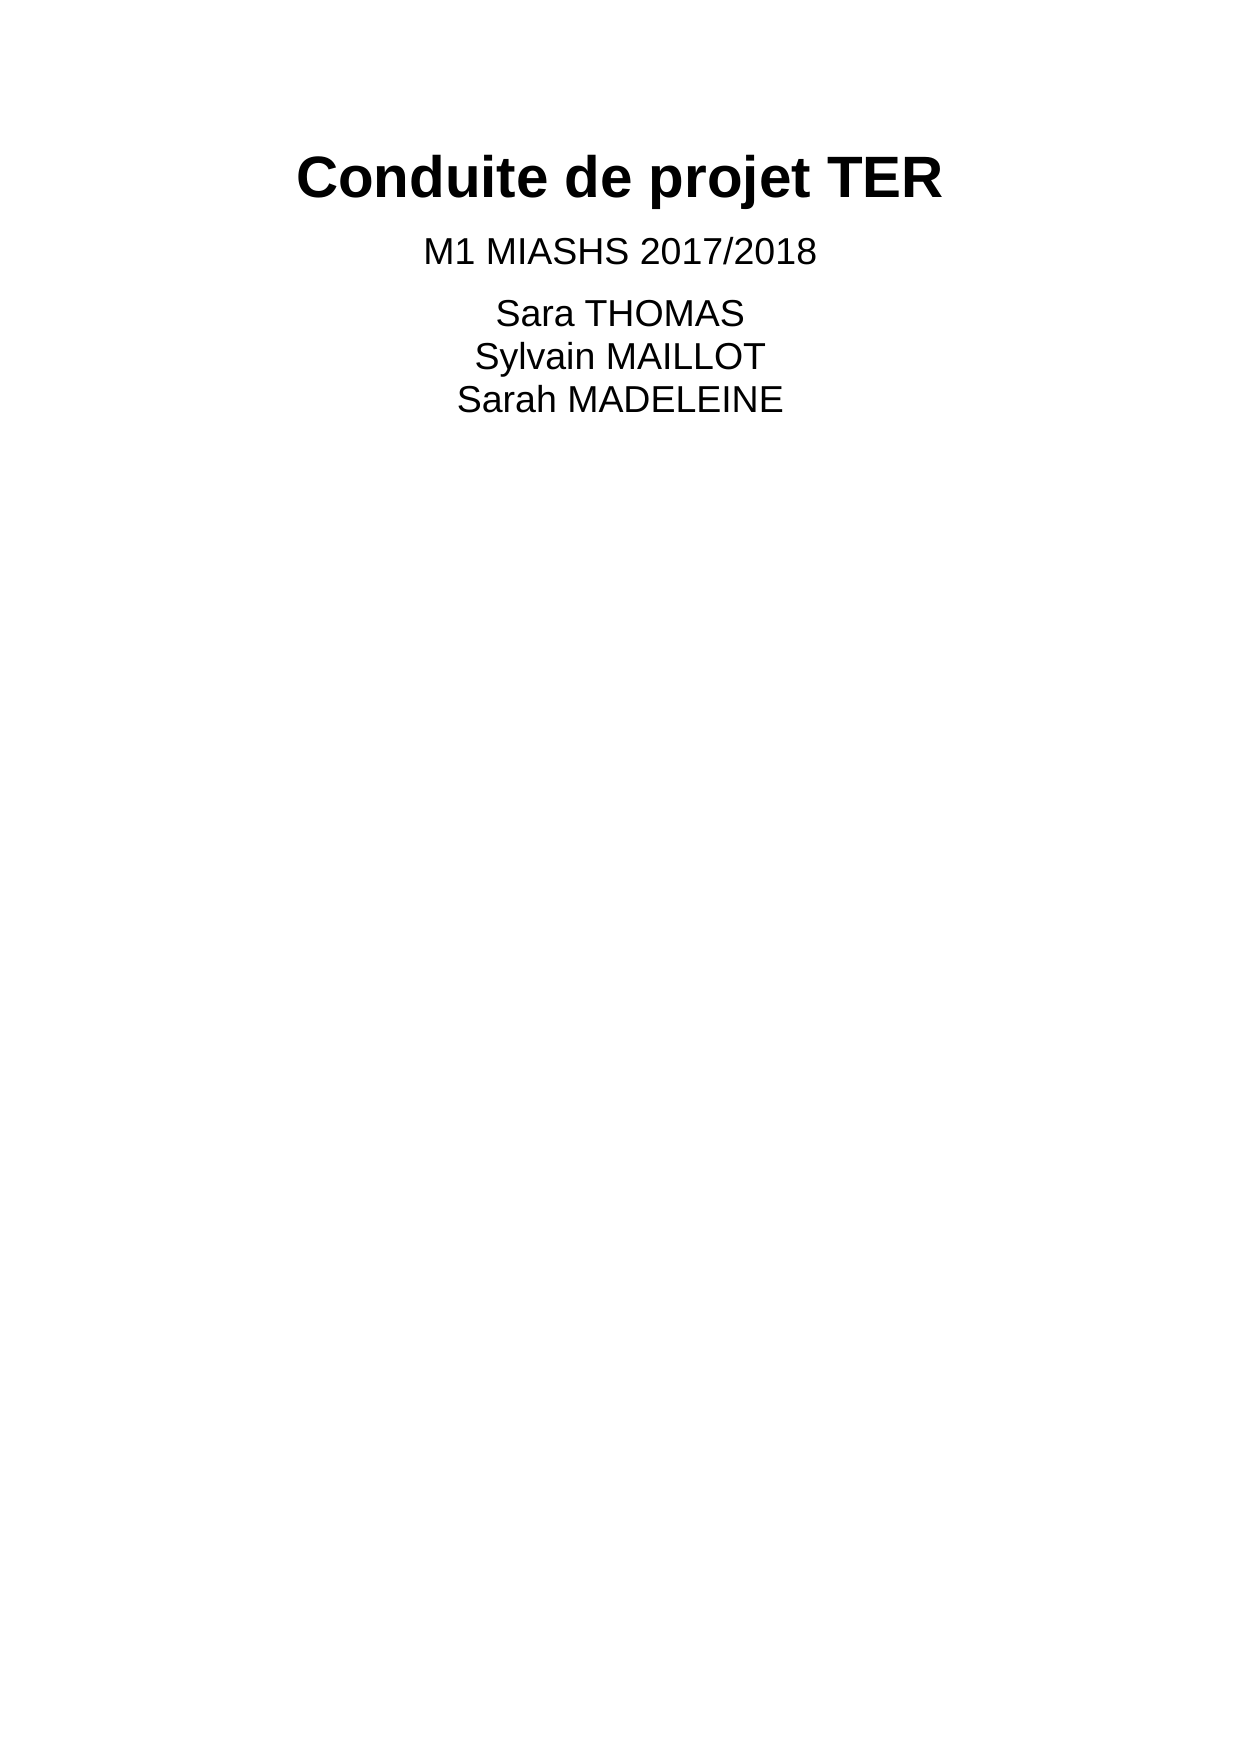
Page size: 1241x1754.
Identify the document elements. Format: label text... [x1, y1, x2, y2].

subtitle M1 MIASHS 2017/2018 [118, 229, 1122, 272]
title Conduite de projet TER [118, 143, 1122, 210]
subtitle Sara THOMAS Sylvain MAILLOT Sarah MADELEINE [118, 291, 1122, 420]
